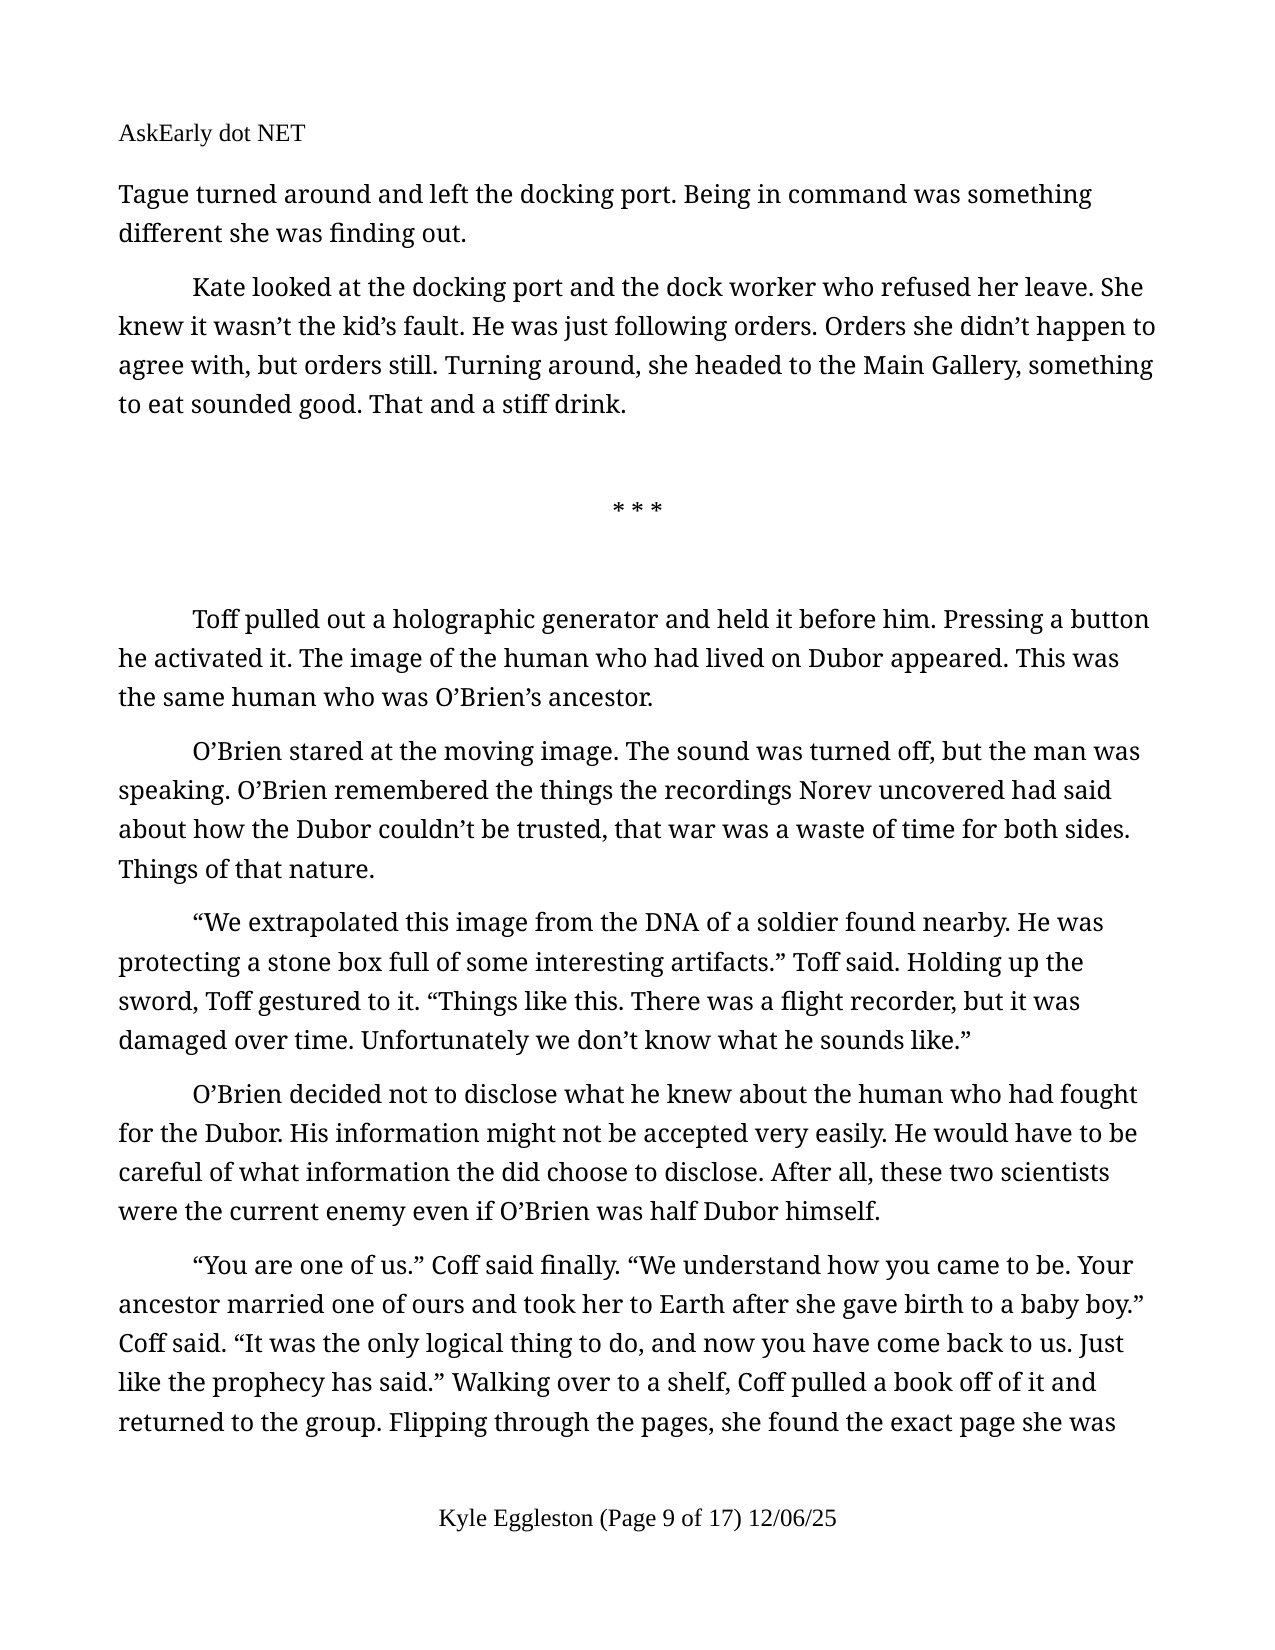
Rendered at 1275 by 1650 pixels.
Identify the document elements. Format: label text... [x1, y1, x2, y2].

text “We extrapolated this image from the DNA of a soldier found nearby. He was protecting a stone box full of some interesting artifacts.” Toff said. Holding up the sword, Toff gestured to it. “Things like this. There was a flight recorder, but it was damaged over time. Unfortunately we don’t know what he sounds like.” [118, 905, 1157, 1057]
text * * * [118, 494, 1157, 528]
text Kate looked at the docking port and the dock worker who refused her leave. She knew it wasn’t the kid’s fault. He was just following orders. Orders she didn’t happen to agree with, but orders still. Turning around, she headed to the Main Gallery, something to eat sounded good. That and a stiff drink. [118, 269, 1157, 421]
text O’Brien decided not to disclose what he knew about the human who had fought for the Dubor. His information might not be accepted very easily. He would have to be careful of what information the did choose to disclose. After all, these two scientists were the current enemy even if O’Brien was half Dubor himself. [118, 1076, 1157, 1228]
text Tague turned around and left the docking port. Being in command was something different she was finding out. [118, 176, 1157, 249]
text “You are one of us.” Coff said finally. “We understand how you came to be. Your ancestor married one of ours and took her to Earth after she gave birth to a baby boy.” Coff said. “It was the only logical thing to do, and now you have come back to us. Just like the prophecy has said.” Walking over to a shelf, Coff pulled a book off of it and returned to the group. Flipping through the pages, she found the exact page she was [118, 1248, 1157, 1438]
text O’Brien stared at the moving image. The sound was turned off, but the man was speaking. O’Brien remembered the things the recordings Norev uncovered had said about how the Dubor couldn’t be trusted, that war was a waste of time for both sides. Things of that nature. [118, 734, 1157, 885]
text Toff pulled out a holographic generator and held it before him. Pressing a button he activated it. The image of the human who had lived on Dubor appeared. This was the same human who was O’Brien’s ancestor. [118, 602, 1157, 714]
